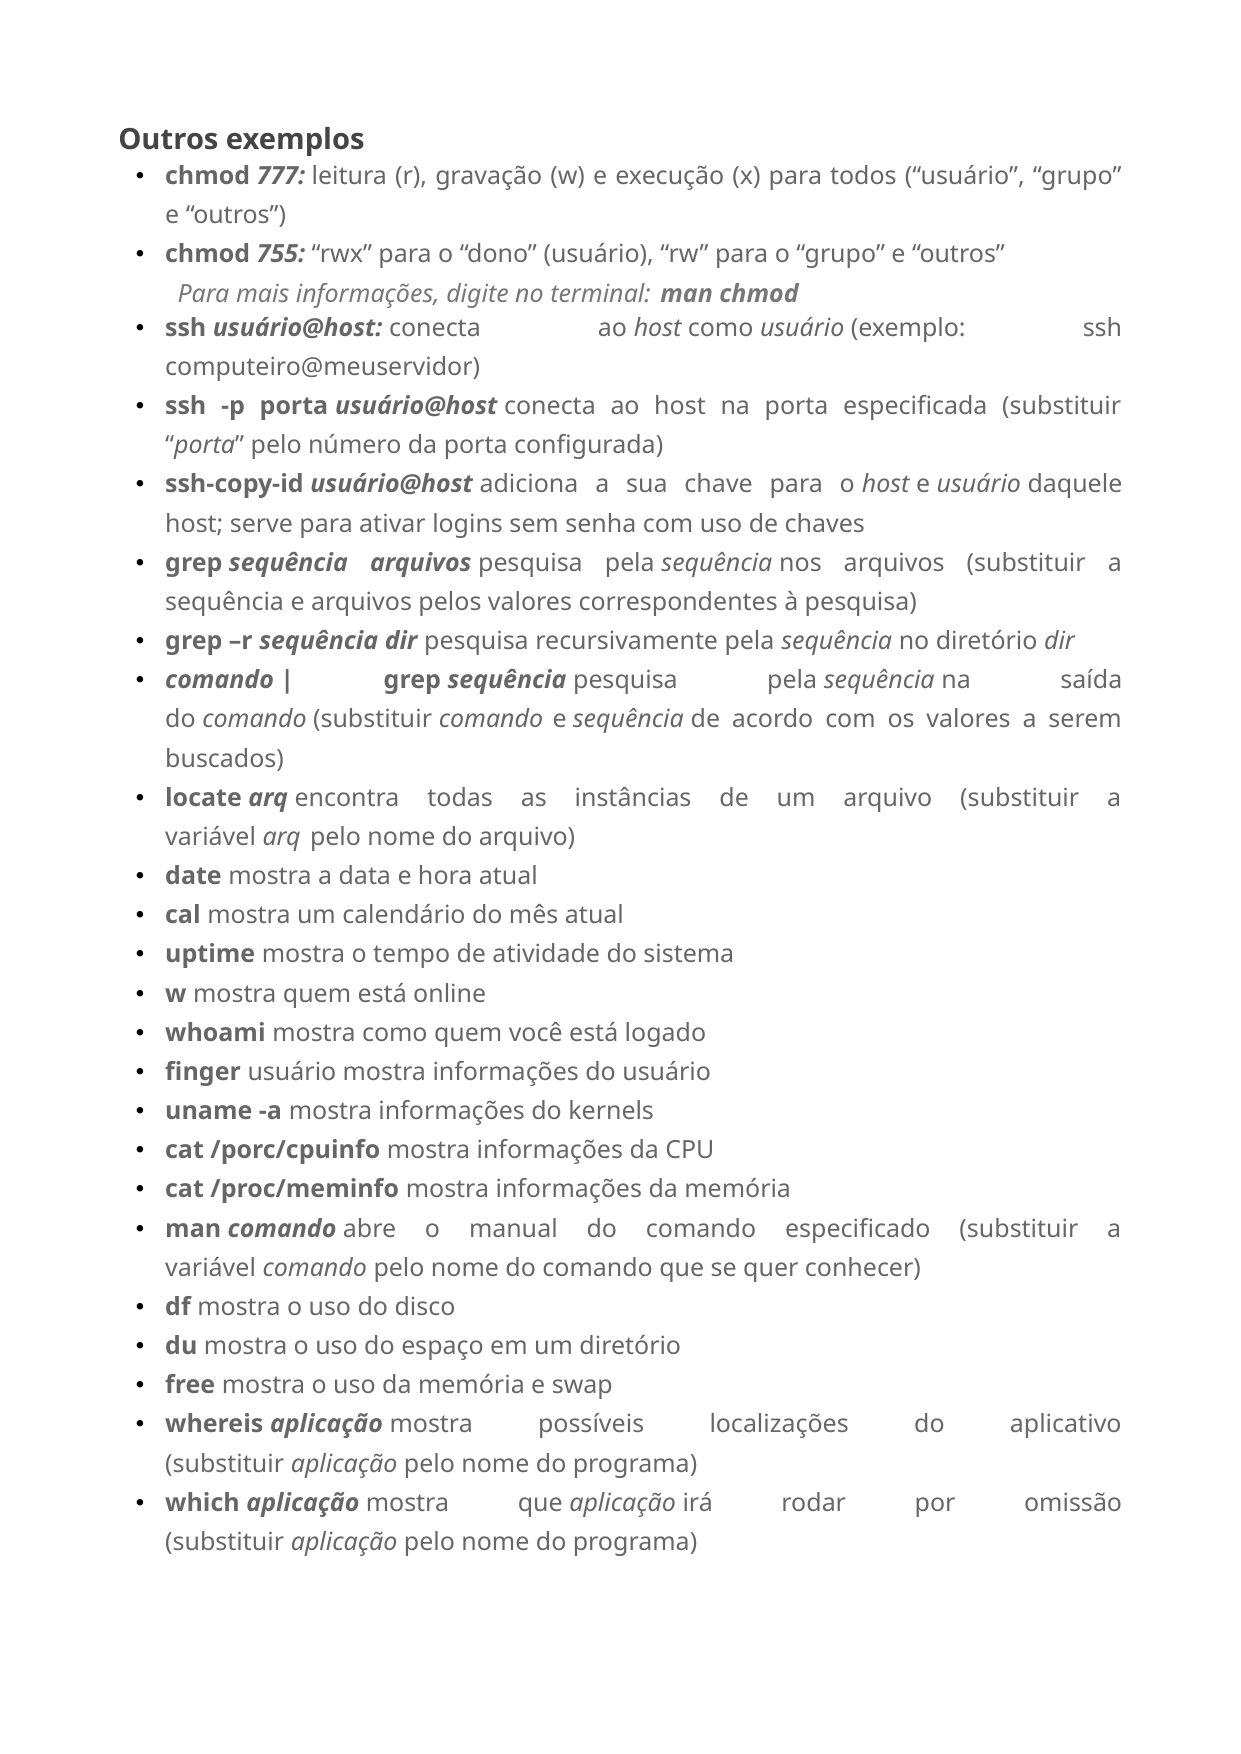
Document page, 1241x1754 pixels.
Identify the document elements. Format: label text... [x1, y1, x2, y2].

list grep –r sequência dir pesquisa recursivamente pela sequência no diretório dir [136, 623, 1122, 657]
text Para mais informações, digite no terminal: man chmod [177, 275, 1063, 309]
list w mostra quem está online [136, 975, 1122, 1009]
list ssh -p porta usuário@host conecta ao host na porta especificada (substituir “porta” pelo número da porta configurada) [136, 388, 1122, 461]
list cat /porc/cpuinfo mostra informações da CPU [136, 1132, 1122, 1166]
list cal mostra um calendário do mês atual [136, 897, 1122, 931]
list du mostra o uso do espaço em um diretório [136, 1328, 1122, 1362]
list cat /proc/meminfo mostra informações da memória [136, 1171, 1122, 1205]
list df mostra o uso do disco [136, 1288, 1122, 1323]
list which aplicação mostra que aplicação irá rodar por omissão (substituir aplicação pelo nome do programa) [136, 1484, 1122, 1558]
list whoami mostra como quem você está logado [136, 1014, 1122, 1048]
list finger usuário mostra informações do usuário [136, 1053, 1122, 1088]
list whereis aplicação mostra possíveis localizações do aplicativo (substituir aplicação pelo nome do programa) [136, 1406, 1122, 1479]
subtitle Outros exemplos [118, 118, 1122, 158]
list ssh usuário@host: conecta ao host como usuário (exemplo: ssh computeiro@meuservidor) [136, 309, 1122, 383]
list ssh-copy-id usuário@host adiciona a sua chave para o host e usuário daquele host; serve para ativar logins sem senha com uso de chaves [136, 466, 1122, 539]
list comando | grep sequência pesquisa pela sequência na saída do comando (substituir comando e sequência de acordo com os valores a serem buscados) [136, 662, 1122, 774]
list man comando abre o manual do comando especificado (substituir a variável comando pelo nome do comando que se quer conhecer) [136, 1210, 1122, 1283]
list grep sequência arquivos pesquisa pela sequência nos arquivos (substituir a sequência e arquivos pelos valores correspondentes à pesquisa) [136, 544, 1122, 618]
list uptime mostra o tempo de atividade do sistema [136, 936, 1122, 970]
list date mostra a data e hora atual [136, 858, 1122, 892]
list free mostra o uso da memória e swap [136, 1367, 1122, 1401]
list locate arq encontra todas as instâncias de um arquivo (substituir a variável arq pelo nome do arquivo) [136, 779, 1122, 853]
list chmod 755: “rwx” para o “dono” (usuário), “rw” para o “grupo” e “outros” [136, 236, 1122, 270]
list chmod 777: leitura (r), gravação (w) e execução (x) para todos (“usuário”, “grupo” e “outros”) [136, 158, 1122, 231]
list uname -a mostra informações do kernels [136, 1093, 1122, 1127]
